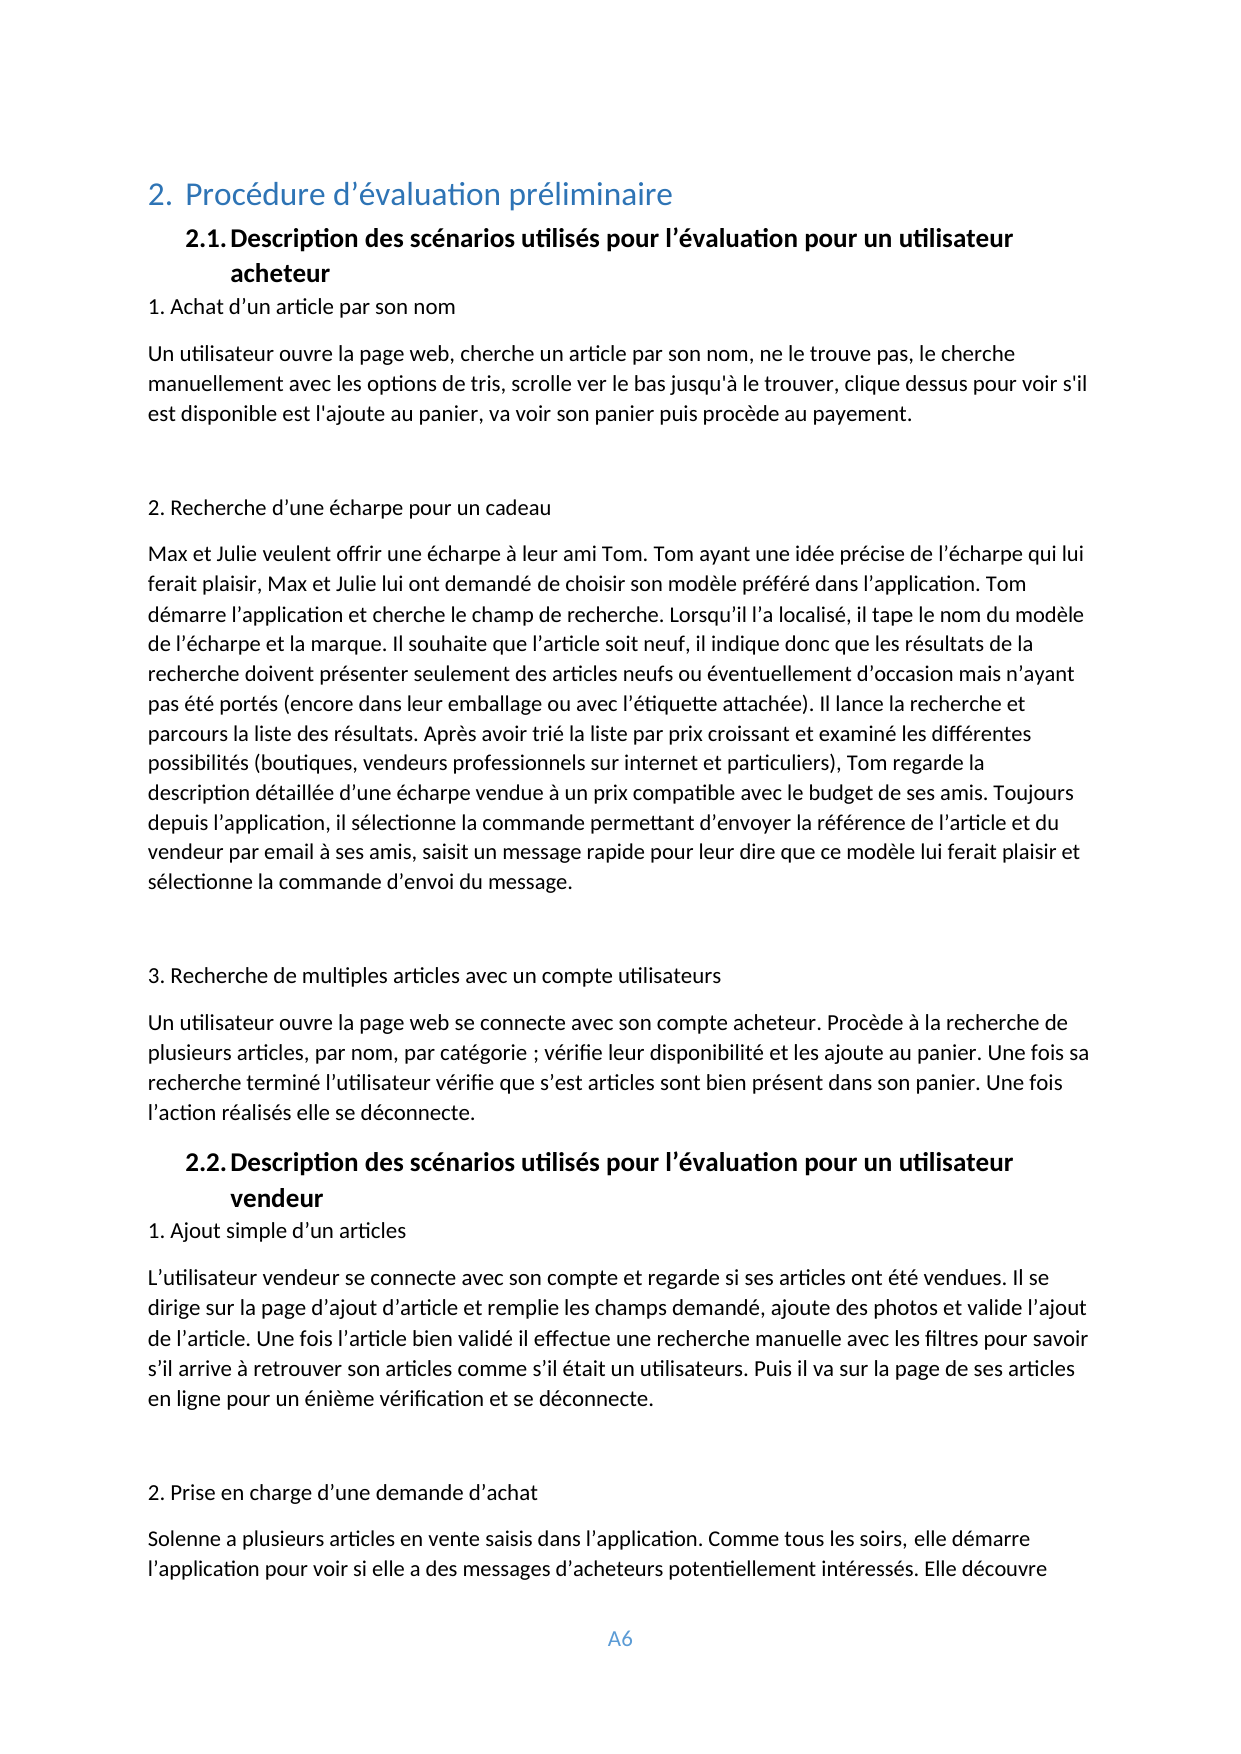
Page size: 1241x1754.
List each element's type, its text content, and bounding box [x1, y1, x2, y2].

text L’utilisateur vendeur se connecte avec son compte et regarde si ses articles ont été vendues. Il se dirige sur la page d’ajout d’article et remplie les champs demandé, ajoute des photos et valide l’ajout de l’article. Une fois l’article bien validé il effectue une recherche manuelle avec les filtres pour savoir s’il arrive à retrouver son articles comme s’il était un utilisateurs. Puis il va sur la page de ses articles en ligne pour un énième vérification et se déconnecte. [148, 1263, 1093, 1412]
text Un utilisateur ouvre la page web se connecte avec son compte acheteur. Procède à la recherche de plusieurs articles, par nom, par catégorie ; vérifie leur disponibilité et les ajoute au panier. Une fois sa recherche terminé l’utilisateur vérifie que s’est articles sont bien présent dans son panier. Une fois l’action réalisés elle se déconnecte. [148, 1008, 1093, 1126]
text 1. Ajout simple d’un articles [148, 1216, 1093, 1244]
subtitle Procédure d’évaluation préliminaire [148, 173, 1093, 213]
text Solenne a plusieurs articles en vente saisis dans l’application. Comme tous les soirs, elle démarre l’application pour voir si elle a des messages d’acheteurs potentiellement intéressés. Elle découvre [148, 1525, 1093, 1582]
text Un utilisateur ouvre la page web, cherche un article par son nom, ne le trouve pas, le cherche manuellement avec les options de tris, scrolle ver le bas jusqu'à le trouver, clique dessus pour voir s'il est disponible est l'ajoute au panier, va voir son panier puis procède au payement. [148, 339, 1093, 427]
text Max et Julie veulent offrir une écharpe à leur ami Tom. Tom ayant une idée précise de l’écharpe qui lui ferait plaisir, Max et Julie lui ont demandé de choisir son modèle préféré dans l’application. Tom démarre l’application et cherche le champ de recherche. Lorsqu’il l’a localisé, il tape le nom du modèle de l’écharpe et la marque. Il souhaite que l’article soit neuf, il indique donc que les résultats de la recherche doivent présenter seulement des articles neufs ou éventuellement d’occasion mais n’ayant pas été portés (encore dans leur emballage ou avec l’étiquette attachée). Il lance la recherche et parcours la liste des résultats. Après avoir trié la liste par prix croissant et examiné les différentes possibilités (boutiques, vendeurs professionnels sur internet et particuliers), Tom regarde la description détaillée d’une écharpe vendue à un prix compatible avec le budget de ses amis. Toujours depuis l’application, il sélectionne la commande permettant d’envoyer la référence de l’article et du vendeur par email à ses amis, saisit un message rapide pour leur dire que ce modèle lui ferait plaisir et sélectionne la commande d’envoi du message. [148, 540, 1093, 895]
subtitle Description des scénarios utilisés pour l’évaluation pour un utilisateur acheteur [185, 221, 1093, 289]
text 3. Recherche de multiples articles avec un compte utilisateurs [148, 961, 1093, 989]
text 2. Prise en charge d’une demande d’achat [148, 1478, 1093, 1506]
subtitle Description des scénarios utilisés pour l’évaluation pour un utilisateur vendeur [185, 1145, 1093, 1214]
text 2. Recherche d’une écharpe pour un cadeau [148, 493, 1093, 521]
text 1. Achat d’un article par son nom [148, 292, 1093, 320]
